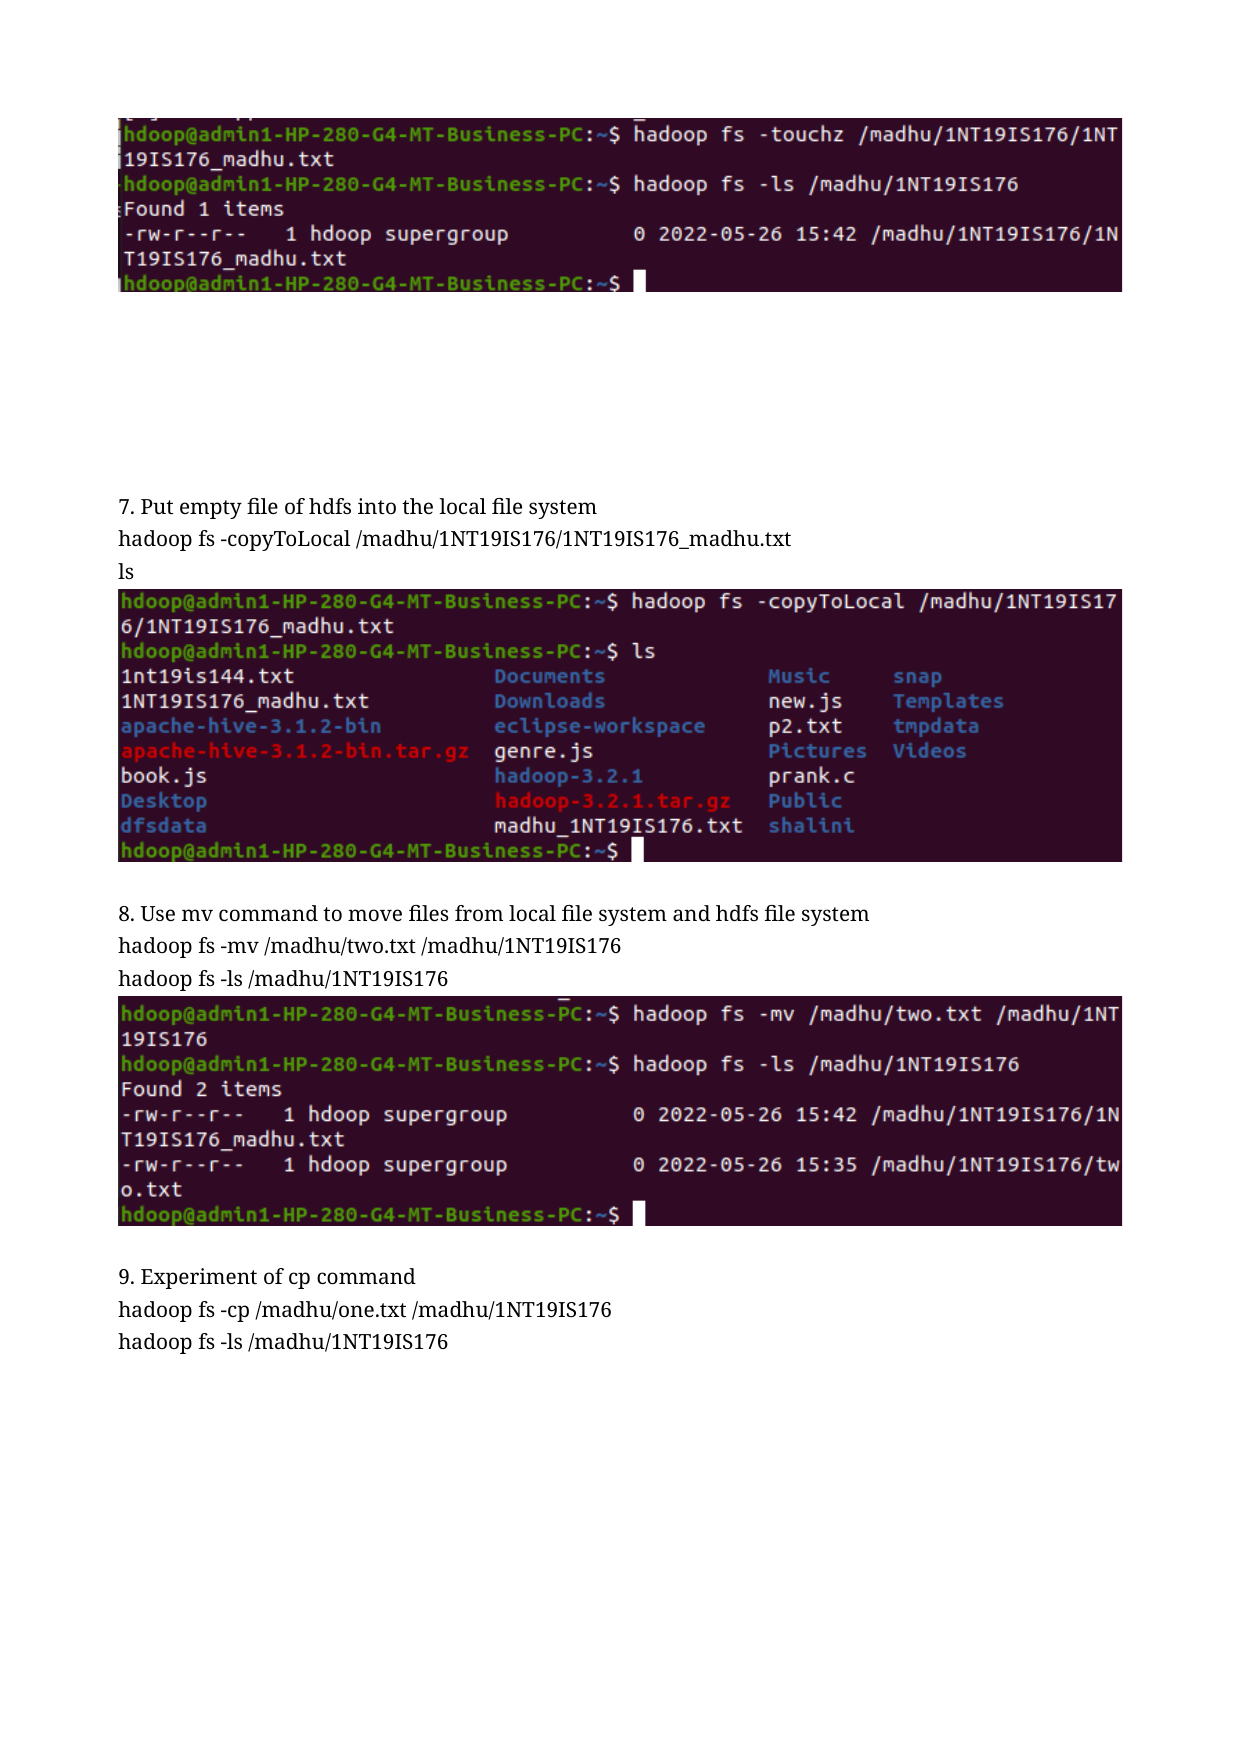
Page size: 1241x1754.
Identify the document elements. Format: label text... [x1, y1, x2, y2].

text 8. Use mv command to move files from local file system and hdfs file system [118, 899, 1122, 927]
text hadoop fs -copyToLocal /madhu/1NT19IS176/1NT19IS176_madhu.txt [118, 524, 1122, 553]
text hadoop fs -ls /madhu/1NT19IS176 [118, 1327, 1122, 1356]
text hadoop fs -ls /madhu/1NT19IS176 [118, 964, 1122, 992]
picture [118, 589, 1123, 862]
picture [118, 118, 1123, 292]
text ls [118, 557, 1122, 586]
text 9. Experiment of cp command [118, 1262, 1122, 1291]
text hadoop fs -mv /madhu/two.txt /madhu/1NT19IS176 [118, 931, 1122, 960]
text 7. Put empty file of hdfs into the local file system [118, 492, 1122, 520]
text hadoop fs -cp /madhu/one.txt /madhu/1NT19IS176 [118, 1295, 1122, 1323]
picture [118, 996, 1123, 1226]
